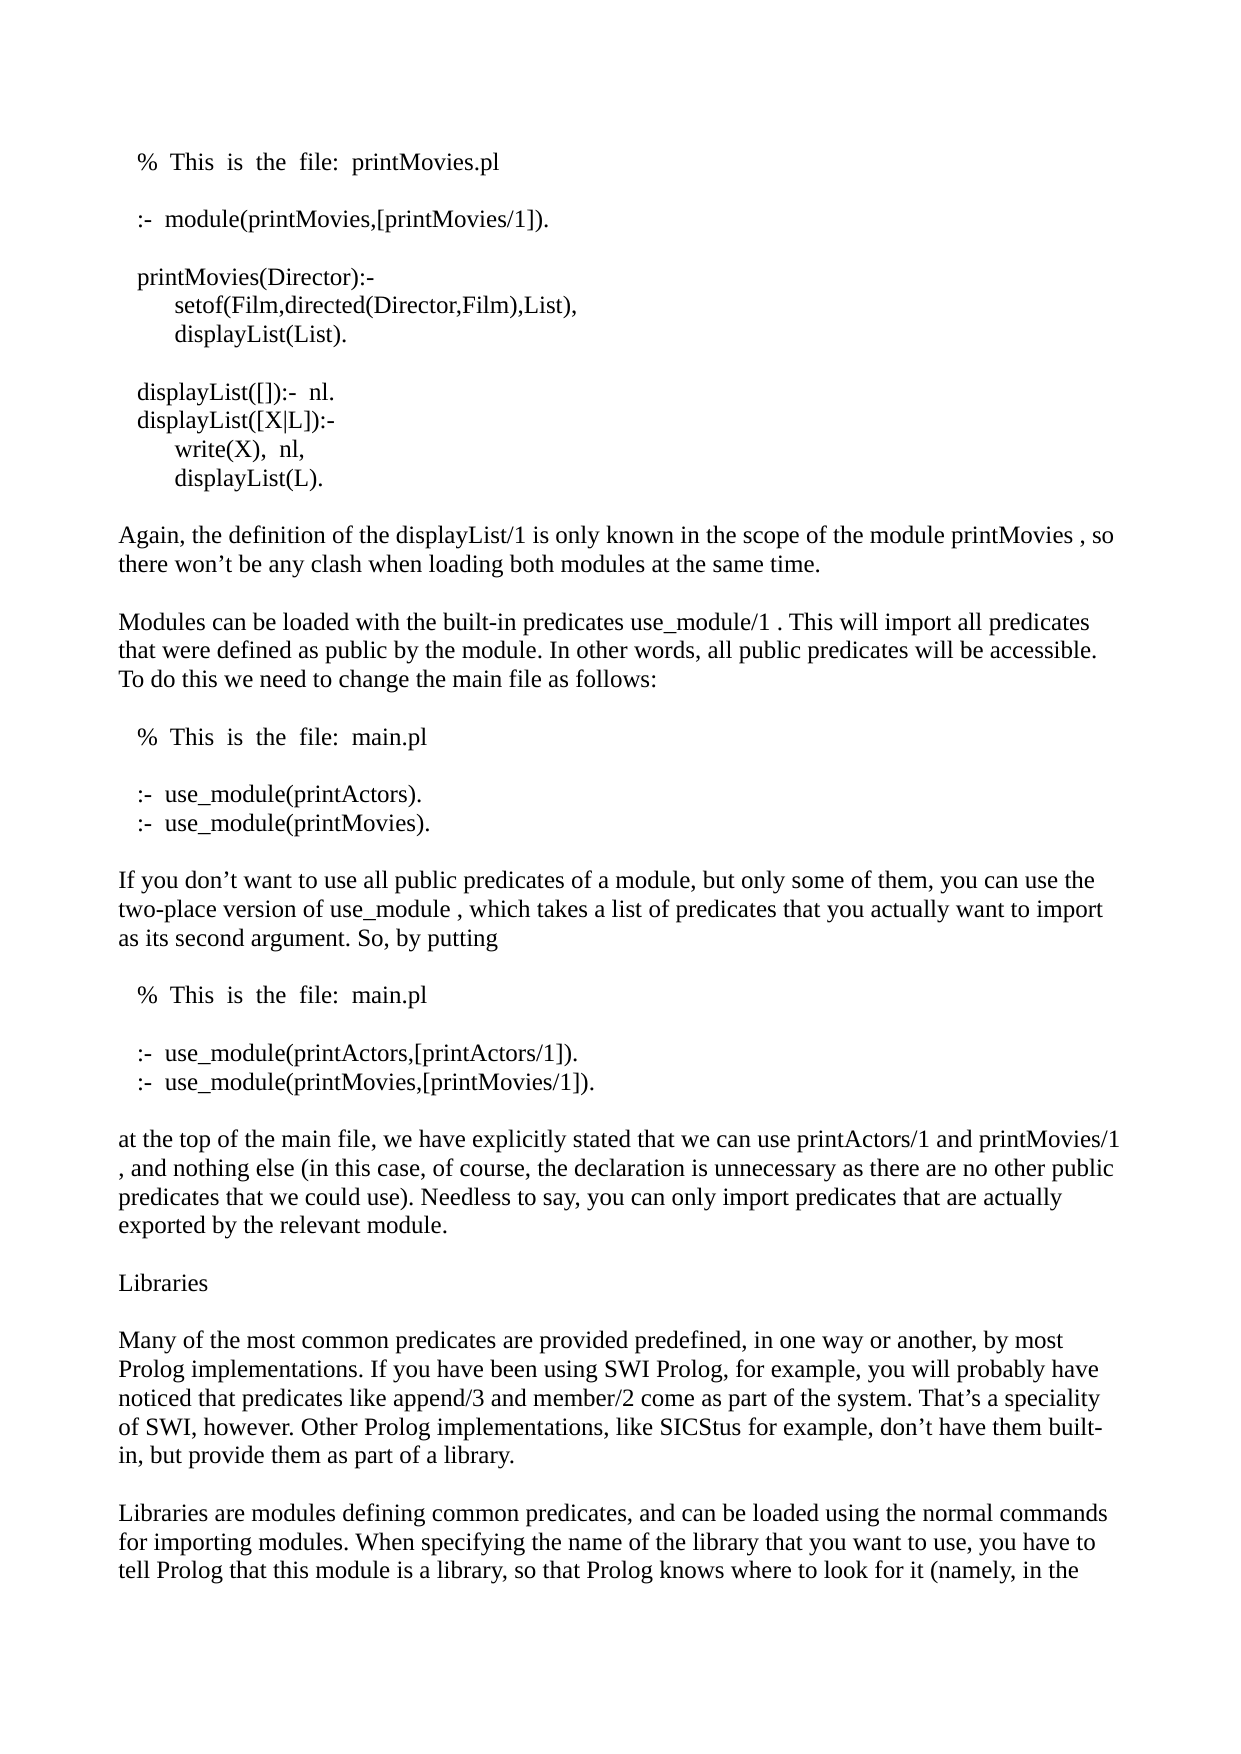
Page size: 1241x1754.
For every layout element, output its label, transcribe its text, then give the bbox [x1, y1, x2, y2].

text Again, the definition of the displayList/1 is only known in the scope of the module printMovies , so there won’t be any clash when loading both modules at the same time. [118, 521, 1122, 578]
text write(X), nl, [118, 434, 1122, 463]
text displayList([X|L]):- [118, 406, 1122, 434]
text printMovies(Director):- [118, 262, 1122, 291]
text Many of the most common predicates are provided predefined, in one way or another, by most Prolog implementations. If you have been using SWI Prolog, for example, you will probably have noticed that predicates like append/3 and member/2 come as part of the system. That’s a speciality of SWI, however. Other Prolog implementations, like SICStus for example, don’t have them built-in, but provide them as part of a library. [118, 1326, 1122, 1469]
text % This is the file: main.pl [118, 981, 1122, 1009]
text Libraries [118, 1268, 1122, 1297]
text displayList(L). [118, 463, 1122, 492]
text % This is the file: main.pl [118, 722, 1122, 751]
text % This is the file: printMovies.pl [118, 147, 1122, 176]
text displayList(List). [118, 319, 1122, 348]
text :- use_module(printActors,[printActors/1]). [118, 1038, 1122, 1067]
text If you don’t want to use all public predicates of a module, but only some of them, you can use the two-place version of use_module , which takes a list of predicates that you actually want to import as its second argument. So, by putting [118, 866, 1122, 952]
text setof(Film,directed(Director,Film),List), [118, 291, 1122, 319]
text at the top of the main file, we have explicitly stated that we can use printActors/1 and printMovies/1 , and nothing else (in this case, of course, the declaration is unnecessary as there are no other public predicates that we could use). Needless to say, you can only import predicates that are actually exported by the relevant module. [118, 1124, 1122, 1239]
text displayList([]):- nl. [118, 377, 1122, 406]
text :- use_module(printMovies,[printMovies/1]). [118, 1067, 1122, 1096]
text Libraries are modules defining common predicates, and can be loaded using the normal commands for importing modules. When specifying the name of the library that you want to use, you have to tell Prolog that this module is a library, so that Prolog knows where to look for it (namely, in the [118, 1498, 1122, 1584]
text :- use_module(printActors). [118, 779, 1122, 808]
text :- module(printMovies,[printMovies/1]). [118, 204, 1122, 233]
text Modules can be loaded with the built-in predicates use_module/1 . This will import all predicates that were defined as public by the module. In other words, all public predicates will be accessible. To do this we need to change the main file as follows: [118, 607, 1122, 693]
text :- use_module(printMovies). [118, 808, 1122, 837]
